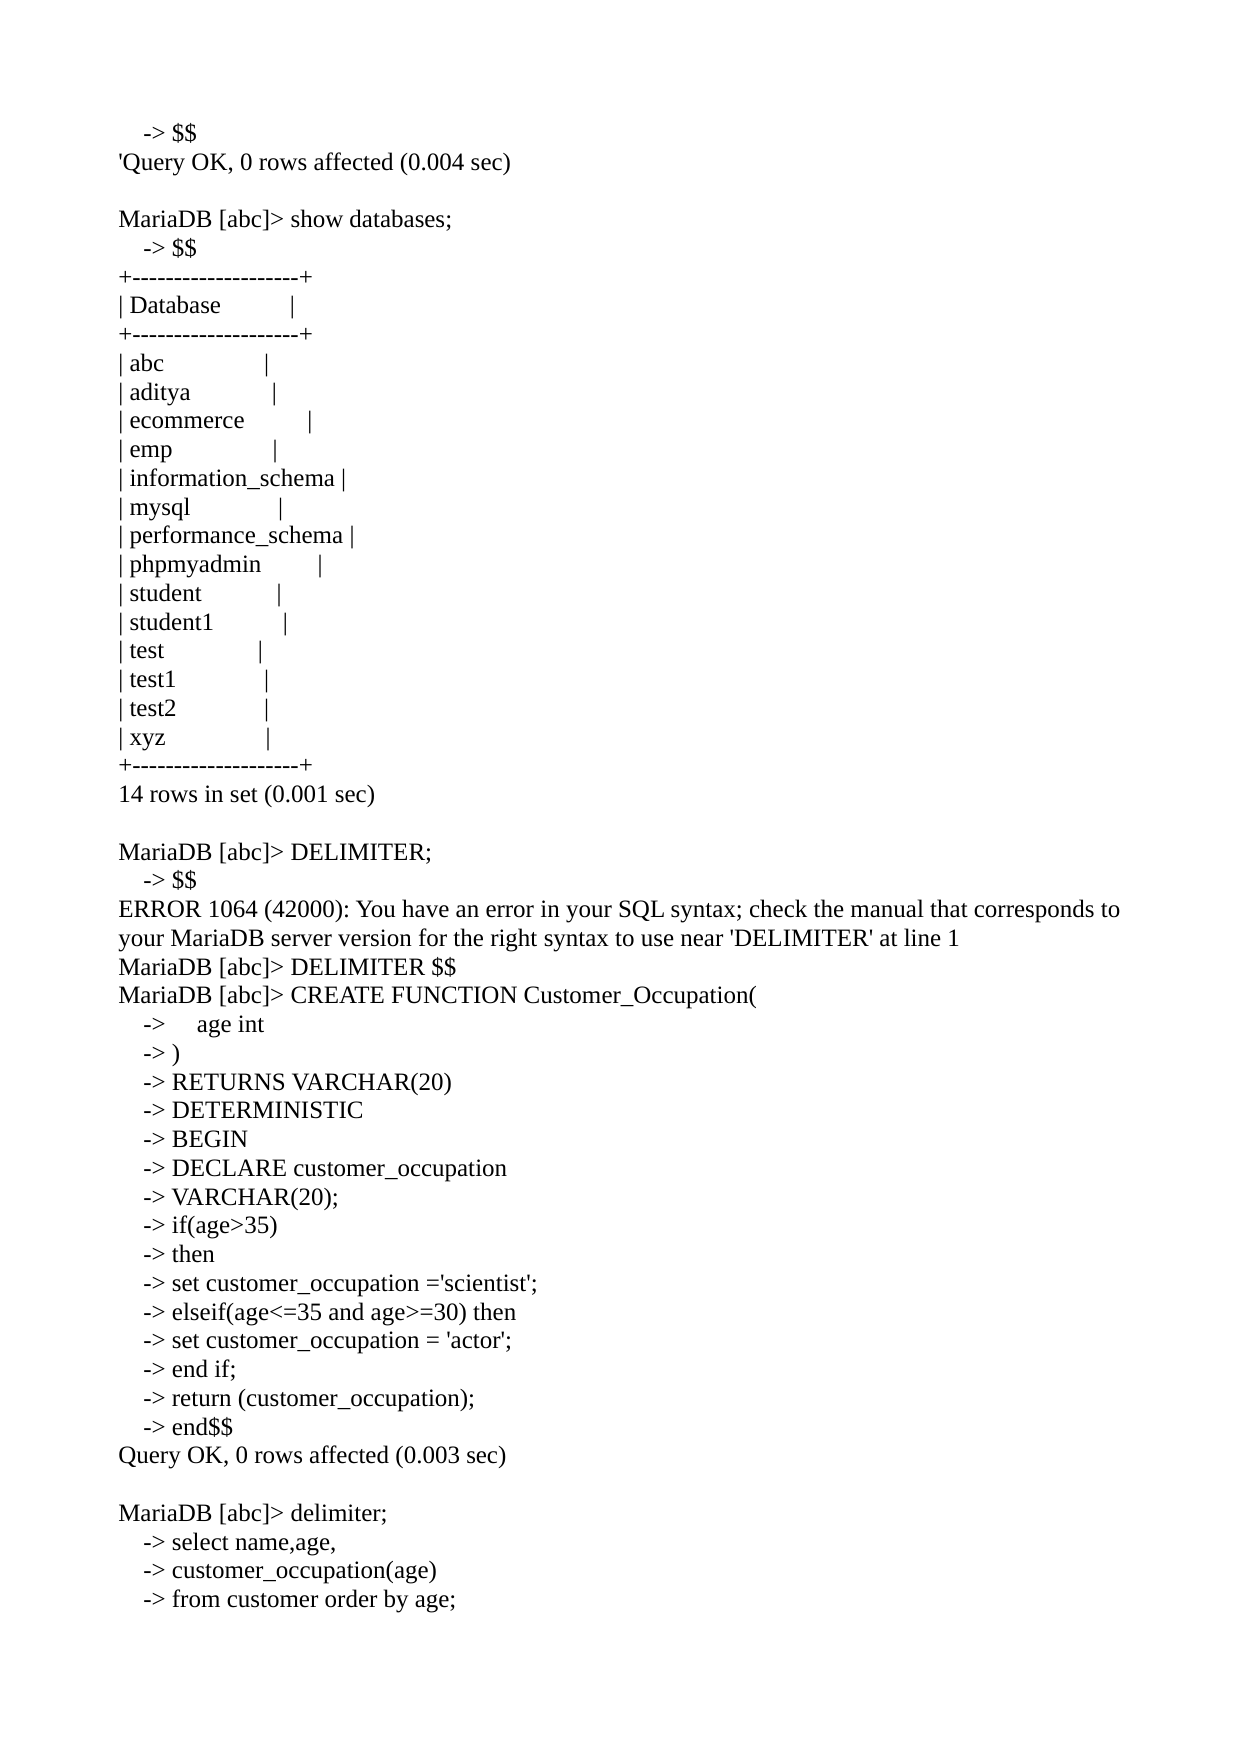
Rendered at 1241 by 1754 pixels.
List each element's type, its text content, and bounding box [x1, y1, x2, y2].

text Query OK, 0 rows affected (0.003 sec) [118, 1441, 1122, 1469]
text MariaDB [abc]> DELIMITER $$ [118, 952, 1122, 981]
text -> end if; [118, 1354, 1122, 1383]
text 'Query OK, 0 rows affected (0.004 sec) [118, 147, 1122, 176]
text -> customer_occupation(age) [118, 1556, 1122, 1584]
text | information_schema | [118, 463, 1122, 492]
text -> from customer order by age; [118, 1584, 1122, 1613]
text -> set customer_occupation = 'actor'; [118, 1326, 1122, 1354]
text +--------------------+ [118, 262, 1122, 291]
text -> then [118, 1239, 1122, 1268]
text -> BEGIN [118, 1124, 1122, 1153]
text | test | [118, 636, 1122, 664]
text -> age int [118, 1009, 1122, 1038]
text | Database | [118, 291, 1122, 319]
text -> return (customer_occupation); [118, 1383, 1122, 1412]
text -> set customer_occupation ='scientist'; [118, 1268, 1122, 1297]
text -> DETERMINISTIC [118, 1096, 1122, 1124]
text -> $$ [118, 233, 1122, 262]
text MariaDB [abc]> CREATE FUNCTION Customer_Occupation( [118, 981, 1122, 1009]
text | test1 | [118, 664, 1122, 693]
text MariaDB [abc]> show databases; [118, 204, 1122, 233]
text MariaDB [abc]> delimiter; [118, 1498, 1122, 1527]
text -> $$ [118, 118, 1122, 147]
text | performance_schema | [118, 521, 1122, 549]
text -> select name,age, [118, 1527, 1122, 1556]
text | student | [118, 578, 1122, 607]
text +--------------------+ [118, 751, 1122, 779]
text | aditya | [118, 377, 1122, 406]
text -> RETURNS VARCHAR(20) [118, 1067, 1122, 1096]
text ERROR 1064 (42000): You have an error in your SQL syntax; check the manual that corresponds to your MariaDB server version for the right syntax to use near 'DELIMITER' at line 1 [118, 894, 1122, 952]
text -> elseif(age<=35 and age>=30) then [118, 1297, 1122, 1326]
text | xyz | [118, 722, 1122, 751]
text -> $$ [118, 866, 1122, 894]
text | abc | [118, 348, 1122, 377]
text | student1 | [118, 607, 1122, 636]
text -> DECLARE customer_occupation [118, 1153, 1122, 1182]
text | phpmyadmin | [118, 549, 1122, 578]
text MariaDB [abc]> DELIMITER; [118, 837, 1122, 866]
text +--------------------+ [118, 319, 1122, 348]
text -> ) [118, 1038, 1122, 1067]
text | emp | [118, 434, 1122, 463]
text -> if(age>35) [118, 1211, 1122, 1239]
text -> VARCHAR(20); [118, 1182, 1122, 1211]
text | mysql | [118, 492, 1122, 521]
text | ecommerce | [118, 406, 1122, 434]
text 14 rows in set (0.001 sec) [118, 779, 1122, 808]
text | test2 | [118, 693, 1122, 722]
text -> end$$ [118, 1412, 1122, 1441]
